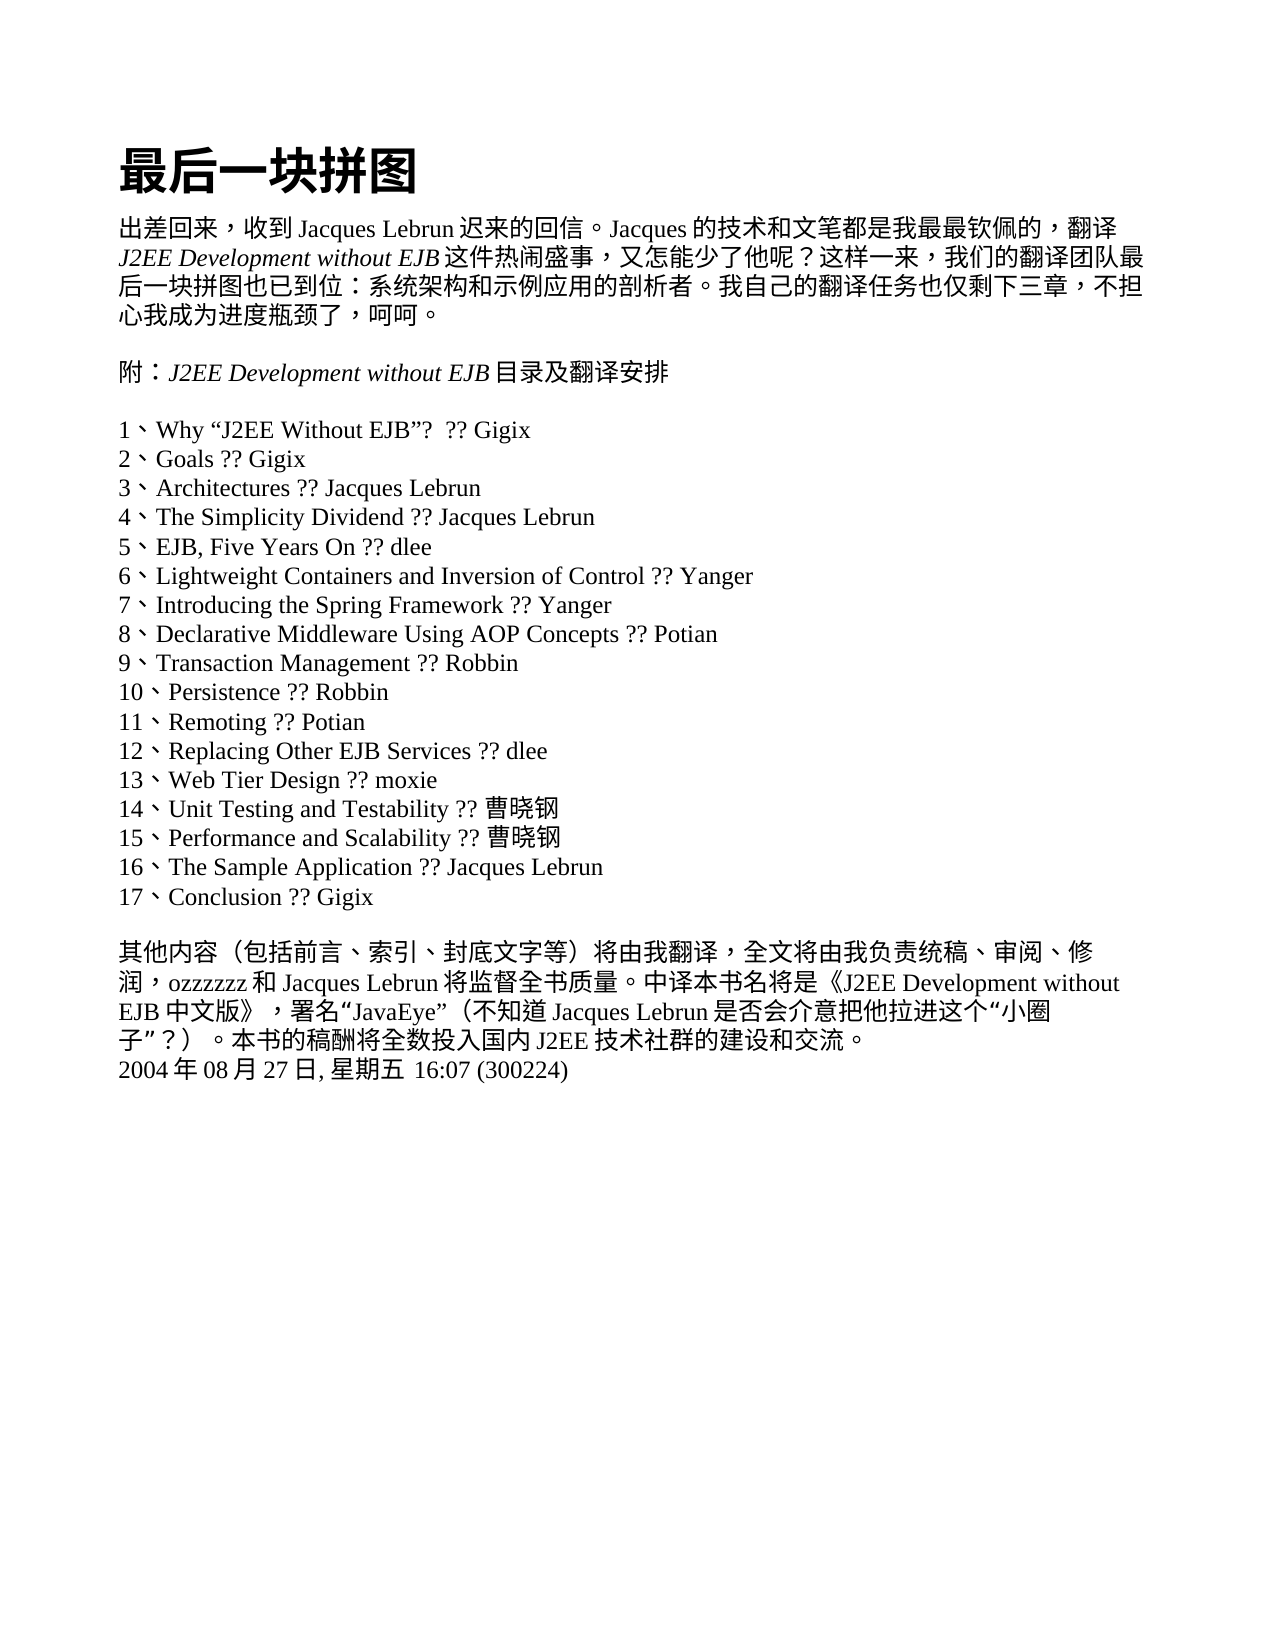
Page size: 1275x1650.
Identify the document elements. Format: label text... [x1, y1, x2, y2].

text 3、Architectures ?? Jacques Lebrun [118, 473, 1157, 503]
text 1、Why “J2EE Without EJB”? ?? Gigix [118, 415, 1157, 444]
text 17、Conclusion ?? Gigix [118, 882, 1157, 911]
text 2004年08月27日, 星期五 16:07 (300224) [118, 1055, 1157, 1084]
text 9、Transaction Management ?? Robbin [118, 648, 1157, 678]
text 10、Persistence ?? Robbin [118, 678, 1157, 707]
text 8、Declarative Middleware Using AOP Concepts ?? Potian [118, 619, 1157, 648]
text 其他内容（包括前言、索引、封底文字等）将由我翻译，全文将由我负责统稿、审阅、修润，ozzzzzz和Jacques Lebrun将监督全书质量。中译本书名将是《J2EE Development without EJB中文版》，署名“JavaEye”（不知道Jacques Lebrun是否会介意把他拉进这个“小圈子”？）。本书的稿酬将全数投入国内J2EE技术社群的建设和交流。 [118, 939, 1157, 1055]
text 6、Lightweight Containers and Inversion of Control ?? Yanger [118, 561, 1157, 590]
text 2、Goals ?? Gigix [118, 444, 1157, 473]
text 7、Introducing the Spring Framework ?? Yanger [118, 590, 1157, 619]
text 16、The Sample Application ?? Jacques Lebrun [118, 853, 1157, 882]
text 附：J2EE Development without EJB目录及翻译安排 [118, 358, 1157, 387]
text 11、Remoting ?? Potian [118, 707, 1157, 736]
text 出差回来，收到Jacques Lebrun迟来的回信。Jacques的技术和文笔都是我最最钦佩的，翻译J2EE Development without EJB这件热闹盛事，又怎能少了他呢？这样一来，我们的翻译团队最后一块拼图也已到位：系统架构和示例应用的剖析者。我自己的翻译任务也仅剩下三章，不担心我成为进度瓶颈了，呵呵。 [118, 214, 1157, 331]
text 4、The Simplicity Dividend ?? Jacques Lebrun [118, 503, 1157, 532]
text 14、Unit Testing and Testability ?? 曹晓钢 [118, 794, 1157, 823]
text 15、Performance and Scalability ?? 曹晓钢 [118, 823, 1157, 853]
subtitle 最后一块拼图 [118, 143, 1157, 201]
text 13、Web Tier Design ?? moxie [118, 765, 1157, 794]
text 12、Replacing Other EJB Services ?? dlee [118, 736, 1157, 765]
text 5、EJB, Five Years On ?? dlee [118, 532, 1157, 561]
